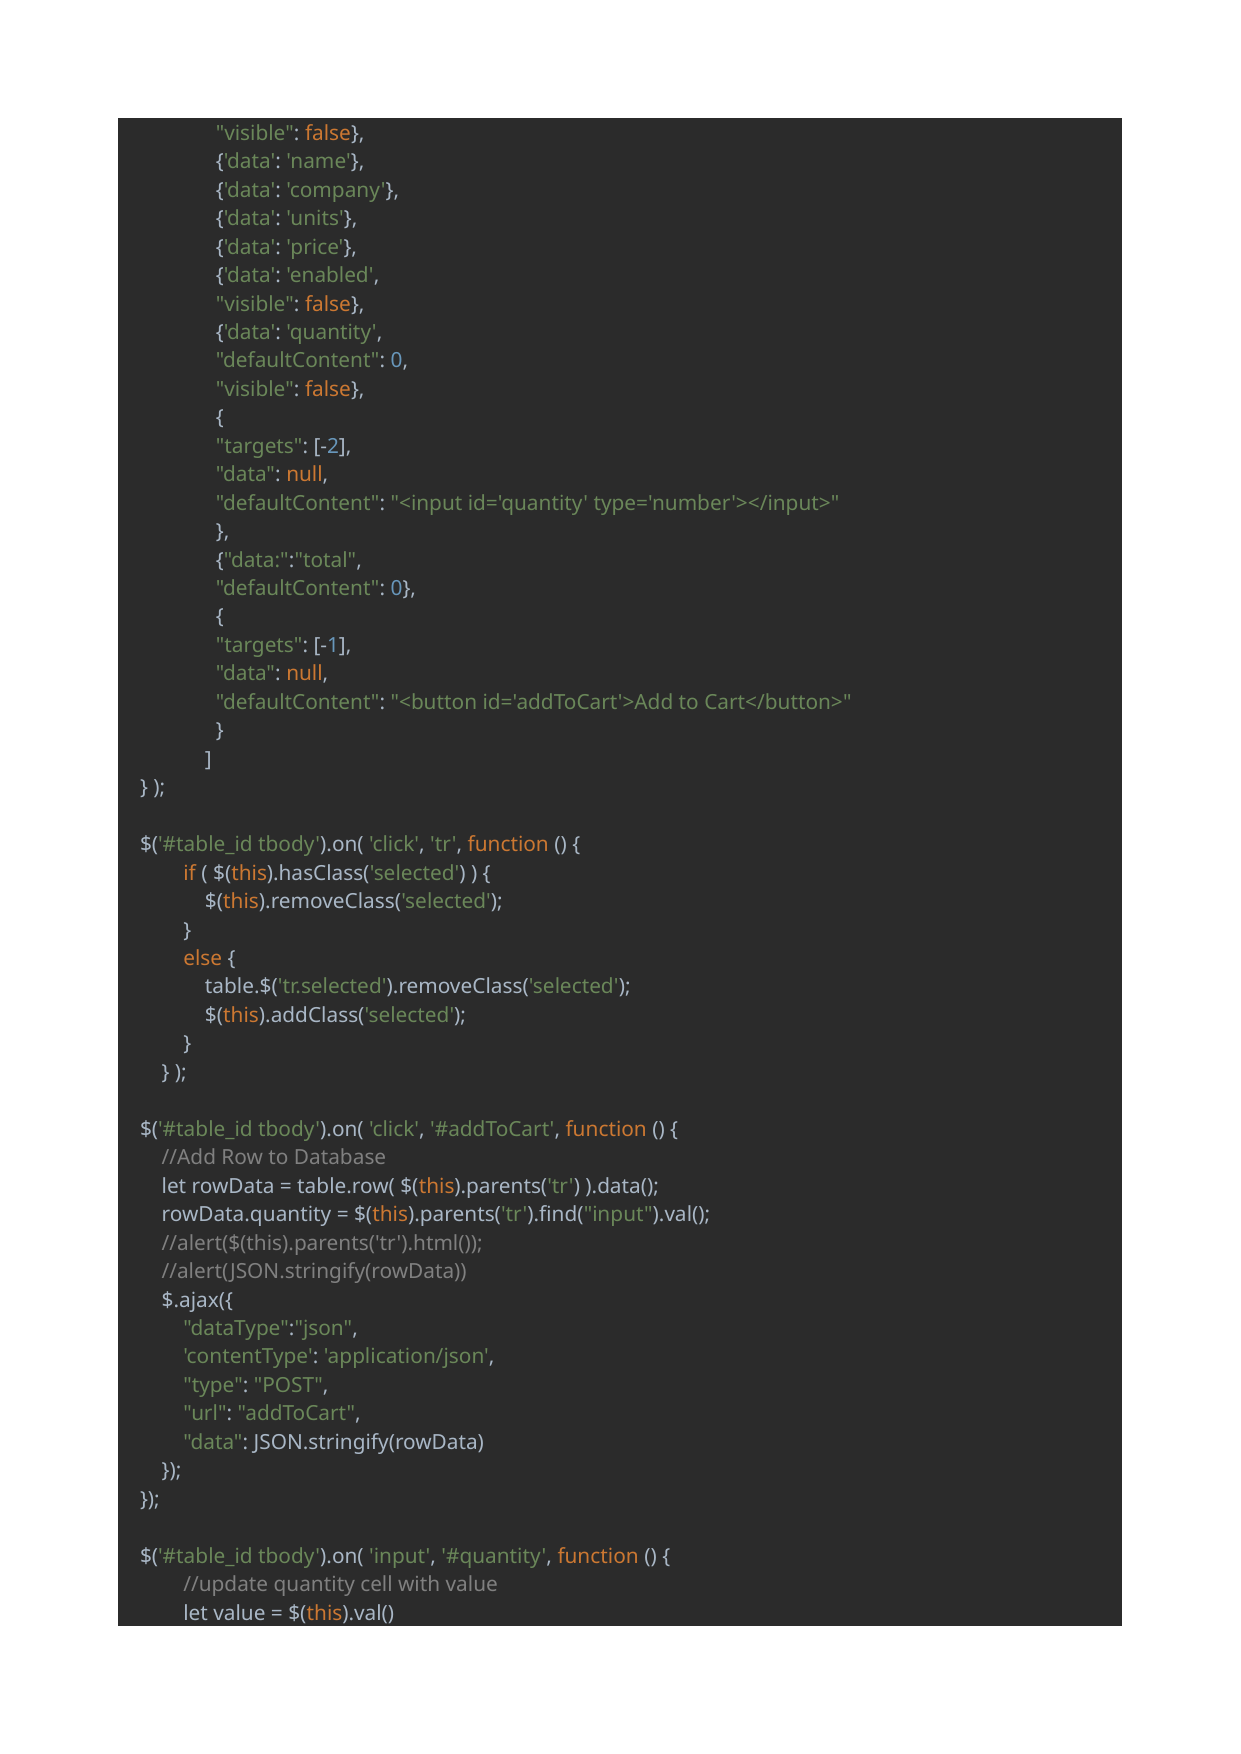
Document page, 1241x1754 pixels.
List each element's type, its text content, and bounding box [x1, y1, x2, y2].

text "visible": false}, {'data': 'name'}, {'data': 'company'}, {'data': 'units'}, {'data': 'price'}, {'data': 'enabled', "visible": false}, {'data': 'quantity', "defaultContent": 0, "visible": false}, { "targets": [-2], "data": null, "defaultContent": "<input id='quantity' type='number'></input>" }, {"data:":"total", "defaultContent": 0}, { "targets": [-1], "data": null, "defaultContent": "<button id='addToCart'>Add to Cart</button>" } ] } ); $('#table_id tbody').on( 'click', 'tr', function () { if ( $(this).hasClass('selected') ) { $(this).removeClass('selected'); } else { table.$('tr.selected').removeClass('selected'); $(this).addClass('selected'); } } ); $('#table_id tbody').on( 'click', '#addToCart', function () { //Add Row to Database let rowData = table.row( $(this).parents('tr') ).data(); rowData.quantity = $(this).parents('tr').find("input").val(); //alert($(this).parents('tr').html()); //alert(JSON.stringify(rowData)) $.ajax({ "dataType":"json", 'contentType': 'application/json', "type": "POST", "url": "addToCart", "data": JSON.stringify(rowData) }); }); $('#table_id tbody').on( 'input', '#quantity', function () { //update quantity cell with value let value = $(this).val() [118, 118, 1122, 1626]
